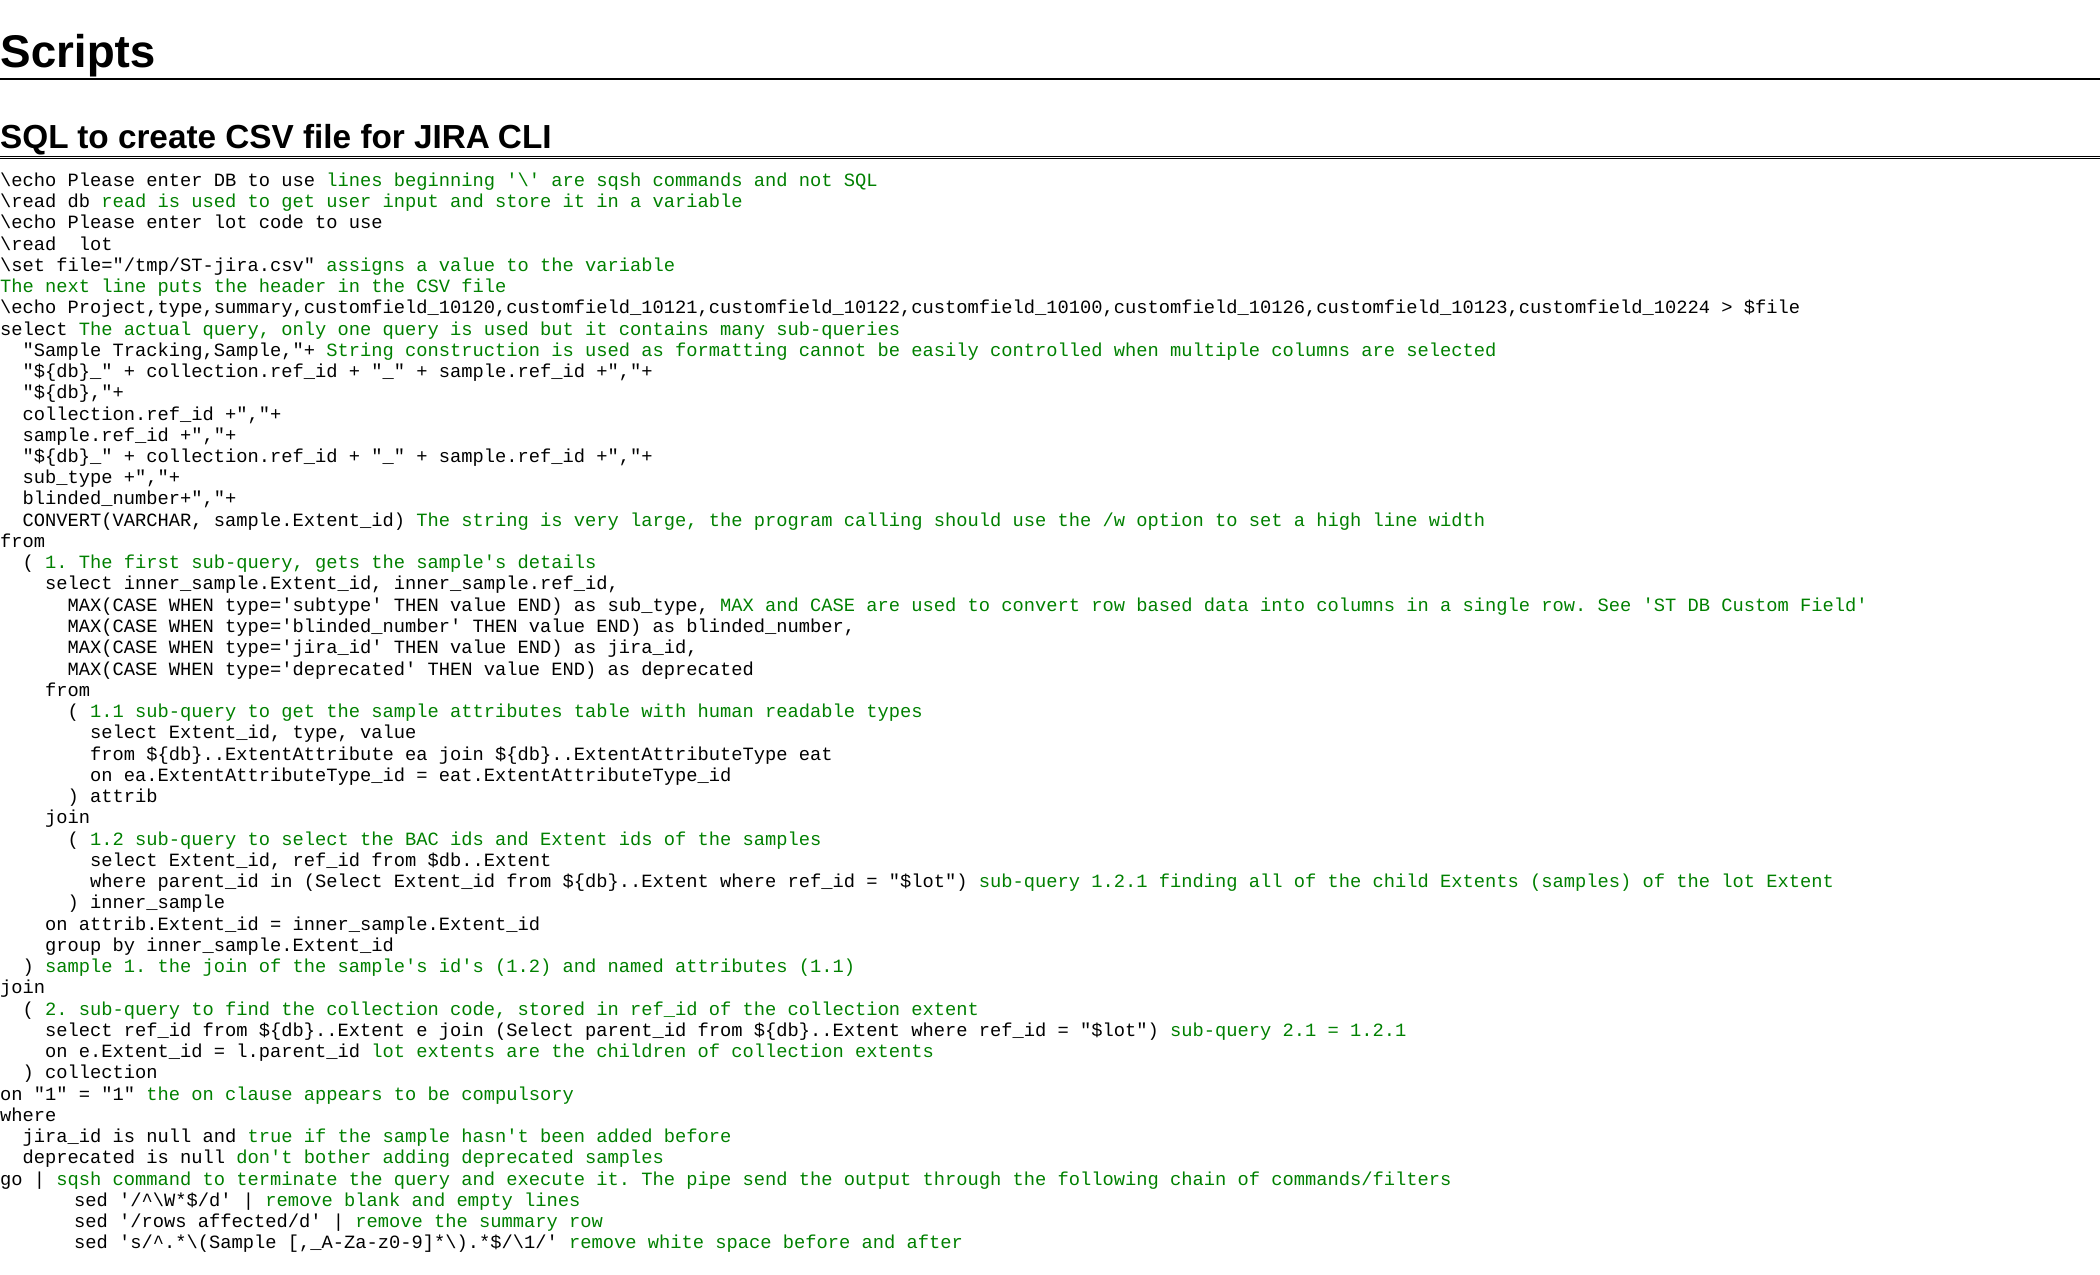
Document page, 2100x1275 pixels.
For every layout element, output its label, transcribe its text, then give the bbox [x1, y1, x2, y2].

text on "1" = "1" the on clause appears to be compulsory [0, 1084, 2100, 1106]
text select Extent_id, type, value [0, 723, 2100, 744]
text select Extent_id, ref_id from $db..Extent [0, 851, 2100, 872]
text select ref_id from ${db}..Extent e join (Select parent_id from ${db}..Extent where ref_id = "$lot") sub-query 2.1 = 1.2.1 [0, 1021, 2100, 1042]
text group by inner_sample.Extent_id [0, 936, 2100, 957]
text on attrib.Extent_id = inner_sample.Extent_id [0, 914, 2100, 936]
text ) attrib [0, 787, 2100, 808]
text go | sqsh command to terminate the query and execute it. The pipe send the output through the following chain of commands/filters [0, 1169, 2100, 1191]
text MAX(CASE WHEN type='deprecated' THEN value END) as deprecated [0, 659, 2100, 681]
text \echo Please enter DB to use lines beginning '\' are sqsh commands and not SQL [0, 171, 2100, 192]
text "Sample Tracking,Sample,"+ String construction is used as formatting cannot be easily controlled when multiple columns are selected [0, 341, 2100, 362]
subtitle Scripts [0, 25, 2100, 78]
text sed 's/^.*\(Sample [,_A-Za-z0-9]*\).*$/\1/' remove white space before and after [0, 1233, 2100, 1254]
text collection.ref_id +","+ [0, 404, 2100, 426]
text \echo Please enter lot code to use [0, 213, 2100, 234]
text MAX(CASE WHEN type='jira_id' THEN value END) as jira_id, [0, 638, 2100, 659]
text on ea.ExtentAttributeType_id = eat.ExtentAttributeType_id [0, 766, 2100, 787]
text join [0, 808, 2100, 829]
text ( 1.2 sub-query to select the BAC ids and Extent ids of the samples [0, 829, 2100, 851]
text jira_id is null and true if the sample hasn't been added before [0, 1127, 2100, 1148]
text The next line puts the header in the CSV file [0, 277, 2100, 298]
text blinded_number+","+ [0, 489, 2100, 511]
text "${db},"+ [0, 383, 2100, 404]
subtitle SQL to create CSV file for JIRA CLI [0, 117, 2100, 156]
text where parent_id in (Select Extent_id from ${db}..Extent where ref_id = "$lot") sub-query 1.2.1 finding all of the child Extents (samples) of the lot Extent [0, 872, 2100, 893]
text \read lot [0, 234, 2100, 256]
text MAX(CASE WHEN type='subtype' THEN value END) as sub_type, MAX and CASE are used to convert row based data into columns in a single row. See 'ST DB Custom Field' [0, 596, 2100, 617]
text \set file="/tmp/ST-jira.csv" assigns a value to the variable [0, 256, 2100, 277]
text sed '/rows affected/d' | remove the summary row [0, 1212, 2100, 1233]
text MAX(CASE WHEN type='blinded_number' THEN value END) as blinded_number, [0, 617, 2100, 638]
text join [0, 978, 2100, 999]
text select The actual query, only one query is used but it contains many sub-queries [0, 319, 2100, 341]
text ) sample 1. the join of the sample's id's (1.2) and named attributes (1.1) [0, 957, 2100, 978]
text ( 1.1 sub-query to get the sample attributes table with human readable types [0, 702, 2100, 723]
text where [0, 1106, 2100, 1127]
text ) collection [0, 1063, 2100, 1084]
text deprecated is null don't bother adding deprecated samples [0, 1148, 2100, 1169]
text sample.ref_id +","+ [0, 426, 2100, 447]
text ( 1. The first sub-query, gets the sample's details [0, 553, 2100, 574]
text "${db}_" + collection.ref_id + "_" + sample.ref_id +","+ [0, 447, 2100, 468]
text CONVERT(VARCHAR, sample.Extent_id) The string is very large, the program calling should use the /w option to set a high line width [0, 511, 2100, 532]
text on e.Extent_id = l.parent_id lot extents are the children of collection extents [0, 1042, 2100, 1063]
text \echo Project,type,summary,customfield_10120,customfield_10121,customfield_10122,customfield_10100,customfield_10126,customfield_10123,customfield_10224 > $file [0, 298, 2100, 319]
text sub_type +","+ [0, 468, 2100, 489]
text "${db}_" + collection.ref_id + "_" + sample.ref_id +","+ [0, 362, 2100, 383]
text ) inner_sample [0, 893, 2100, 914]
text from [0, 532, 2100, 553]
text ( 2. sub-query to find the collection code, stored in ref_id of the collection extent [0, 999, 2100, 1021]
text from ${db}..ExtentAttribute ea join ${db}..ExtentAttributeType eat [0, 744, 2100, 766]
text \read db read is used to get user input and store it in a variable [0, 192, 2100, 213]
text from [0, 681, 2100, 702]
text sed '/^\W*$/d' | remove blank and empty lines [0, 1191, 2100, 1212]
text select inner_sample.Extent_id, inner_sample.ref_id, [0, 574, 2100, 596]
